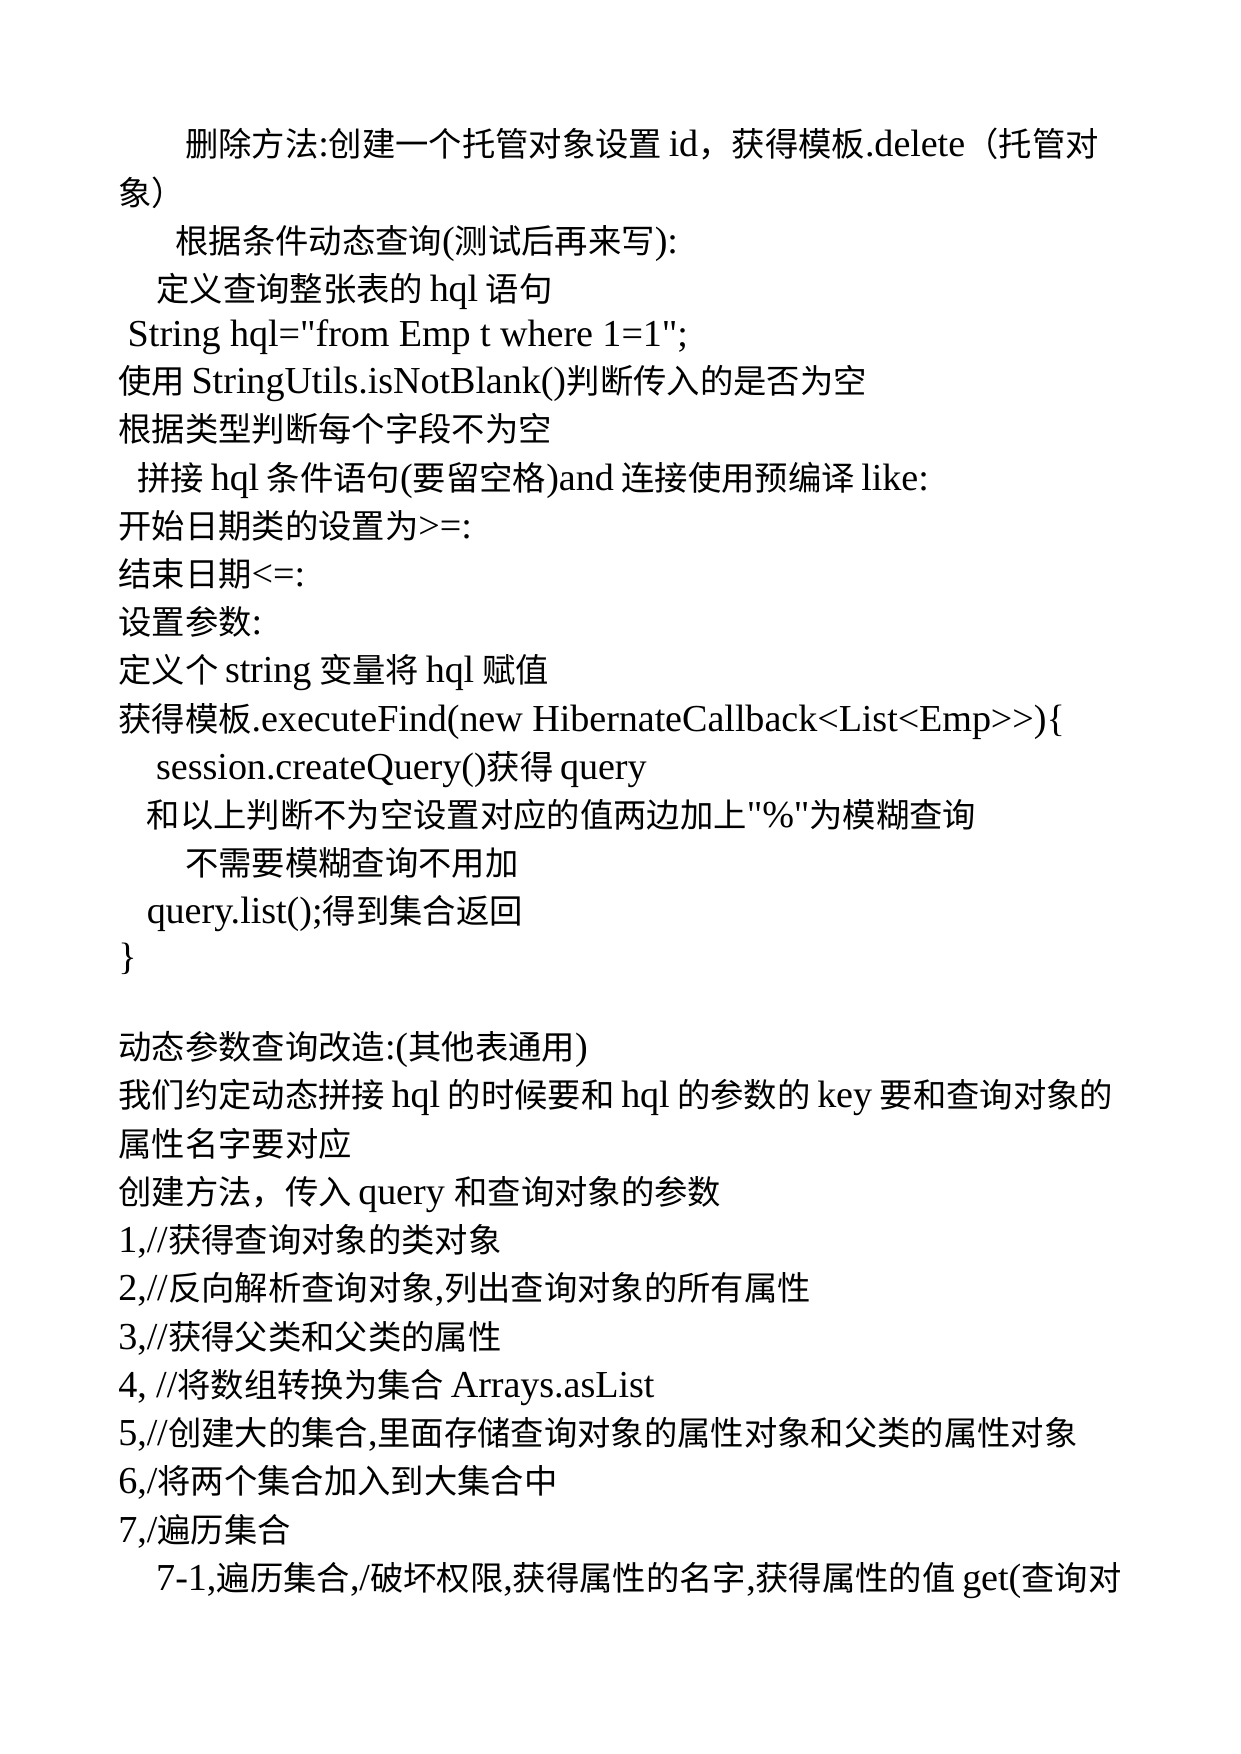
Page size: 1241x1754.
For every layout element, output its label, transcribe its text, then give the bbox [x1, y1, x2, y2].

text 5,//创建大的集合,里面存储查询对象的属性对象和父类的属性对象 [118, 1407, 1122, 1455]
text 我们约定动态拼接hql的时候要和hql的参数的key要和查询对象的属性名字要对应 [118, 1069, 1122, 1166]
text 和以上判断不为空设置对应的值两边加上"%"为模糊查询 [118, 789, 1122, 837]
text 定义查询整张表的hql语句 [118, 263, 1122, 311]
text 根据类型判断每个字段不为空 [118, 403, 1122, 451]
text 创建方法，传入query 和查询对象的参数 [118, 1166, 1122, 1214]
text 结束日期<=: [118, 548, 1122, 596]
text 定义个string变量将hql赋值 [118, 644, 1122, 692]
text 3,//获得父类和父类的属性 [118, 1310, 1122, 1359]
text 开始日期类的设置为>=: [118, 499, 1122, 548]
text 设置参数: [118, 596, 1122, 644]
text 根据条件动态查询(测试后再来写): [118, 214, 1122, 263]
text 7,/遍历集合 [118, 1503, 1122, 1552]
text 删除方法:创建一个托管对象设置id，获得模板.delete（托管对象） [118, 118, 1122, 214]
text session.createQuery()获得query [118, 741, 1122, 789]
text 获得模板.executeFind(new HibernateCallback<List<Emp>>){ [118, 692, 1122, 741]
text 动态参数查询改造:(其他表通用) [118, 1021, 1122, 1069]
text 4, //将数组转换为集合Arrays.asList [118, 1359, 1122, 1407]
text 拼接hql条件语句(要留空格)and连接使用预编译like: [118, 451, 1122, 499]
text 6,/将两个集合加入到大集合中 [118, 1455, 1122, 1503]
text query.list();得到集合返回 [118, 885, 1122, 933]
text } [118, 933, 1122, 977]
text 2,//反向解析查询对象,列出查询对象的所有属性 [118, 1262, 1122, 1310]
text 使用StringUtils.isNotBlank()判断传入的是否为空 [118, 355, 1122, 403]
text 不需要模糊查询不用加 [118, 837, 1122, 885]
text 7-1,遍历集合,/破坏权限,获得属性的名字,获得属性的值get(查询对 [118, 1552, 1122, 1600]
text 1,//获得查询对象的类对象 [118, 1214, 1122, 1262]
text String hql="from Emp t where 1=1"; [118, 311, 1122, 355]
